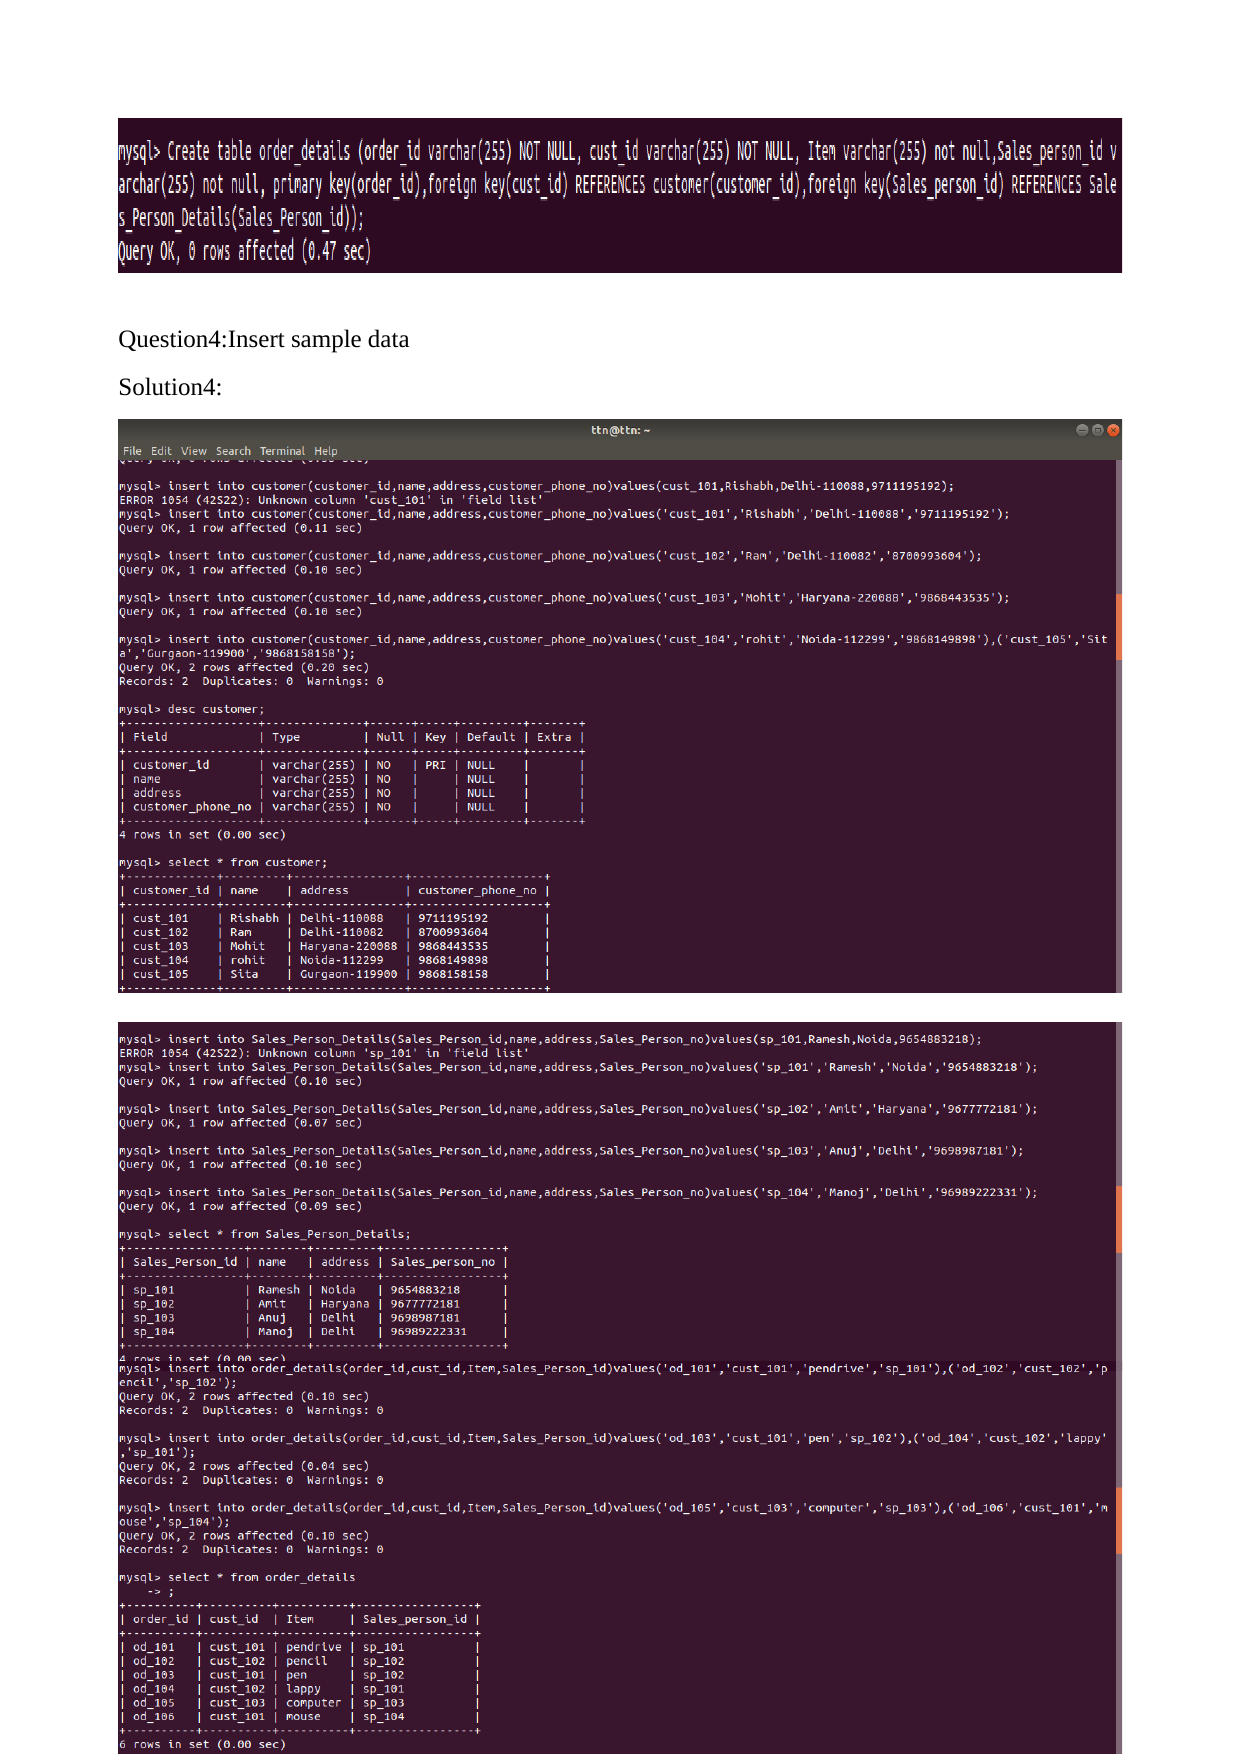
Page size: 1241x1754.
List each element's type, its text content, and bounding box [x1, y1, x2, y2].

text Solution4: [118, 372, 1122, 401]
picture [118, 118, 1123, 273]
text Question4:Insert sample data [118, 324, 1122, 353]
picture [118, 1022, 1123, 1754]
picture [118, 419, 1123, 993]
